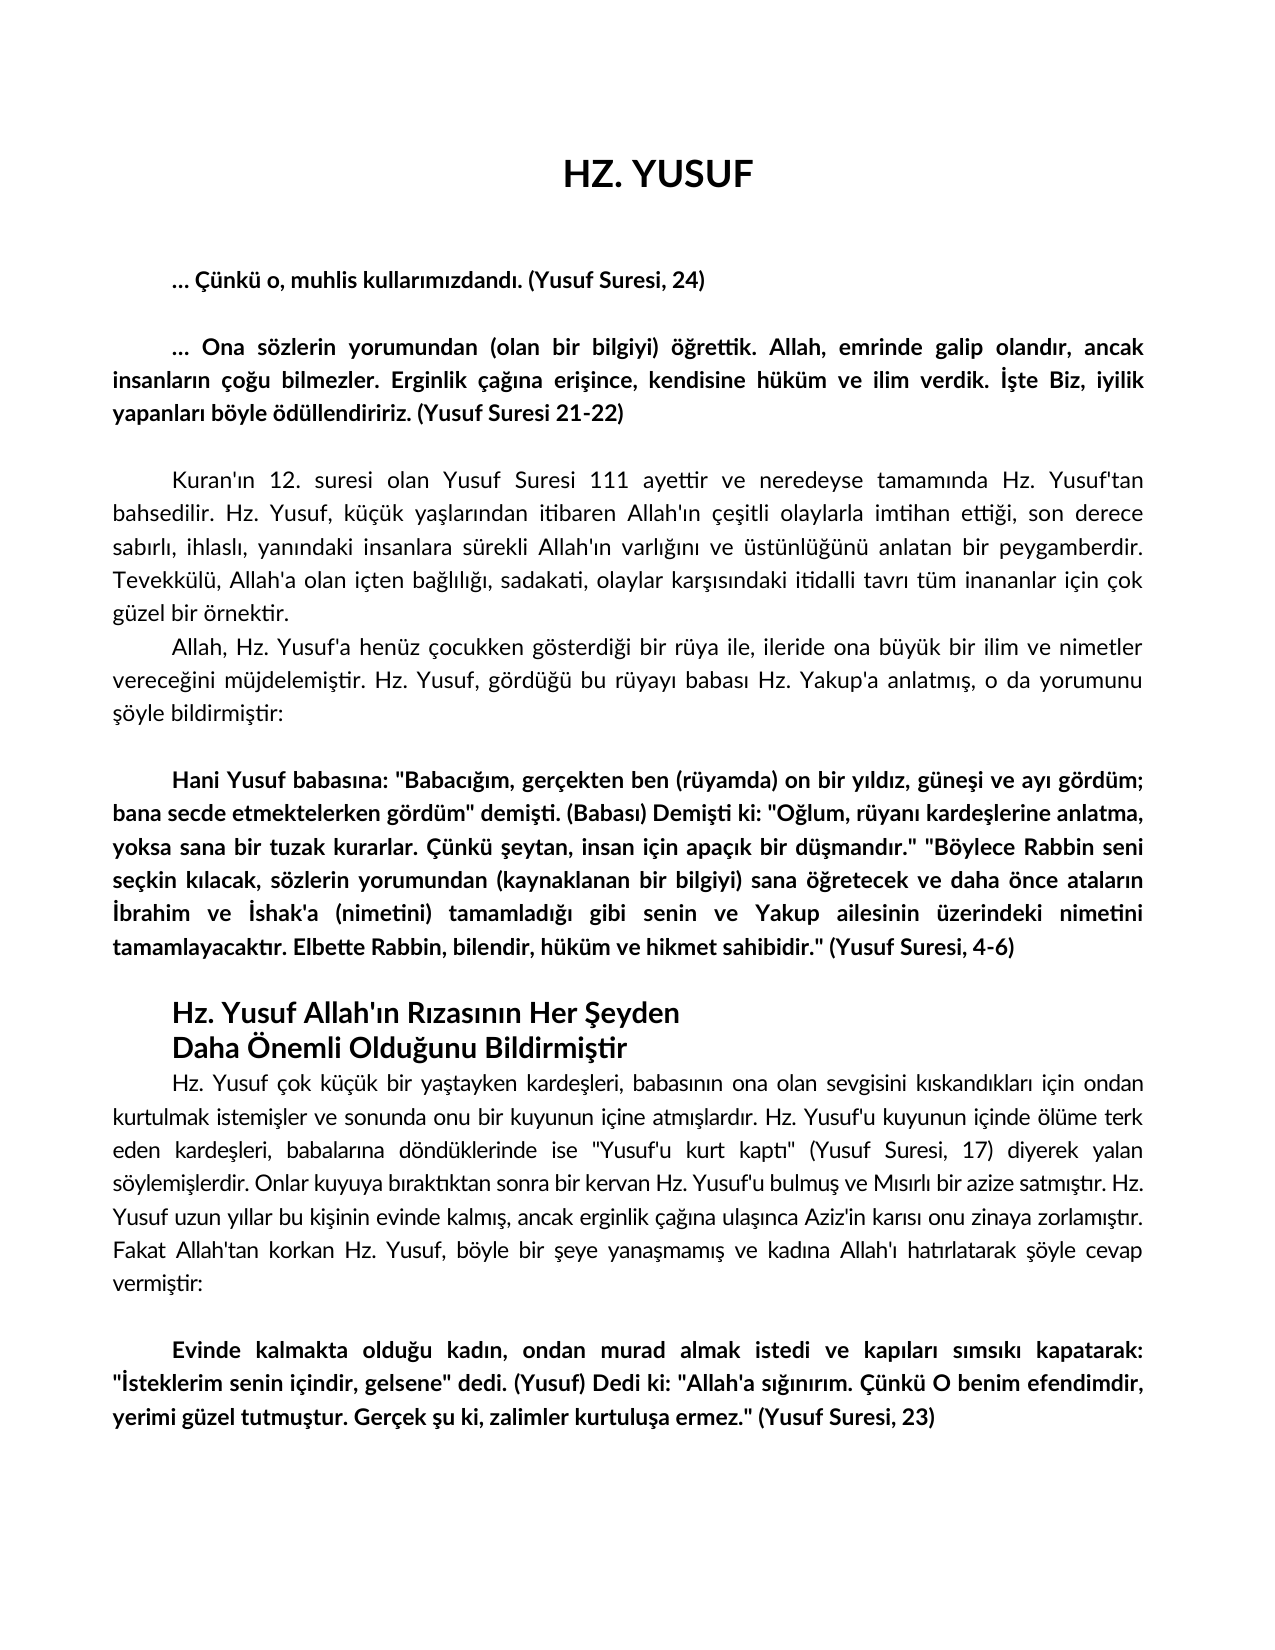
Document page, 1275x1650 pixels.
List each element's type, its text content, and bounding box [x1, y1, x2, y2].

text … Ona sözlerin yorumundan (olan bir bilgiyi) öğrettik. Allah, emrinde galip olandır, ancak insanların çoğu bilmezler. Erginlik çağına erişince, kendisine hüküm ve ilim verdik. İşte Biz, iyilik yapanları böyle ödüllendiririz. (Yusuf Suresi 21-22) [112, 328, 1145, 428]
text Evinde kalmakta olduğu kadın, ondan murad almak istedi ve kapıları sımsıkı kapatarak: "İsteklerim senin içindir, gelsene" dedi. (Yusuf) Dedi ki: "Allah'a sığınırım. Çünkü O benim efendimdir, yerimi güzel tutmuştur. Gerçek şu ki, zalimler kurtuluşa ermez." (Yusuf Suresi, 23) [112, 1332, 1145, 1432]
text Daha Önemli Olduğunu Bildirmiştir [112, 1030, 1145, 1065]
text Kuran'ın 12. suresi olan Yusuf Suresi 111 ayettir ve neredeyse tamamında Hz. Yusuf'tan bahsedilir. Hz. Yusuf, küçük yaşlarından itibaren Allah'ın çeşitli olaylarla imtihan ettiği, son derece sabırlı, ihlaslı, yanındaki insanlara sürekli Allah'ın varlığını ve üstünlüğünü anlatan bir peygamberdir. Tevekkülü, Allah'a olan içten bağlılığı, sadakati, olaylar karşısındaki itidalli tavrı tüm inananlar için çok güzel bir örnektir. [112, 462, 1145, 628]
text Allah, Hz. Yusuf'a henüz çocukken gösterdiği bir rüya ile, ileride ona büyük bir ilim ve nimetler vereceğini müjdelemiştir. Hz. Yusuf, gördüğü bu rüyayı babası Hz. Yakup'a anlatmış, o da yorumunu şöyle bildirmiştir: [112, 628, 1145, 728]
text Hz. Yusuf Allah'ın Rızasının Her Şeyden [112, 995, 1145, 1030]
text … Çünkü o, muhlis kullarımızdandı. (Yusuf Suresi, 24) [112, 262, 1145, 295]
text Hani Yusuf babasına: "Babacığım, gerçekten ben (rüyamda) on bir yıldız, güneşi ve ayı gördüm; bana secde etmektelerken gördüm" demişti. (Babası) Demişti ki: "Oğlum, rüyanı kardeşlerine anlatma, yoksa sana bir tuzak kurarlar. Çünkü şeytan, insan için apaçık bir düşmandır." "Böylece Rabbin seni seçkin kılacak, sözlerin yorumundan (kaynaklanan bir bilgiyi) sana öğretecek ve daha önce ataların İbrahim ve İshak'a (nimetini) tamamladığı gibi senin ve Yakup ailesinin üzerindeki nimetini tamamlayacaktır. Elbette Rabbin, bilendir, hüküm ve hikmet sahibidir." (Yusuf Suresi, 4-6) [112, 762, 1145, 962]
text HZ. YUSUF [112, 150, 1145, 195]
text Hz. Yusuf çok küçük bir yaştayken kardeşleri, babasının ona olan sevgisini kıskandıkları için ondan kurtulmak istemişler ve sonunda onu bir kuyunun içine atmışlardır. Hz. Yusuf'u kuyunun içinde ölüme terk eden kardeşleri, babalarına döndüklerinde ise "Yusuf'u kurt kaptı" (Yusuf Suresi, 17) diyerek yalan söylemişlerdir. Onlar kuyuya bıraktıktan sonra bir kervan Hz. Yusuf'u bulmuş ve Mısırlı bir azize satmıştır. Hz. Yusuf uzun yıllar bu kişinin evinde kalmış, ancak erginlik çağına ulaşınca Aziz'in karısı onu zinaya zorlamıştır. Fakat Allah'tan korkan Hz. Yusuf, böyle bir şeye yanaşmamış ve kadına Allah'ı hatırlatarak şöyle cevap vermiştir: [112, 1065, 1145, 1298]
